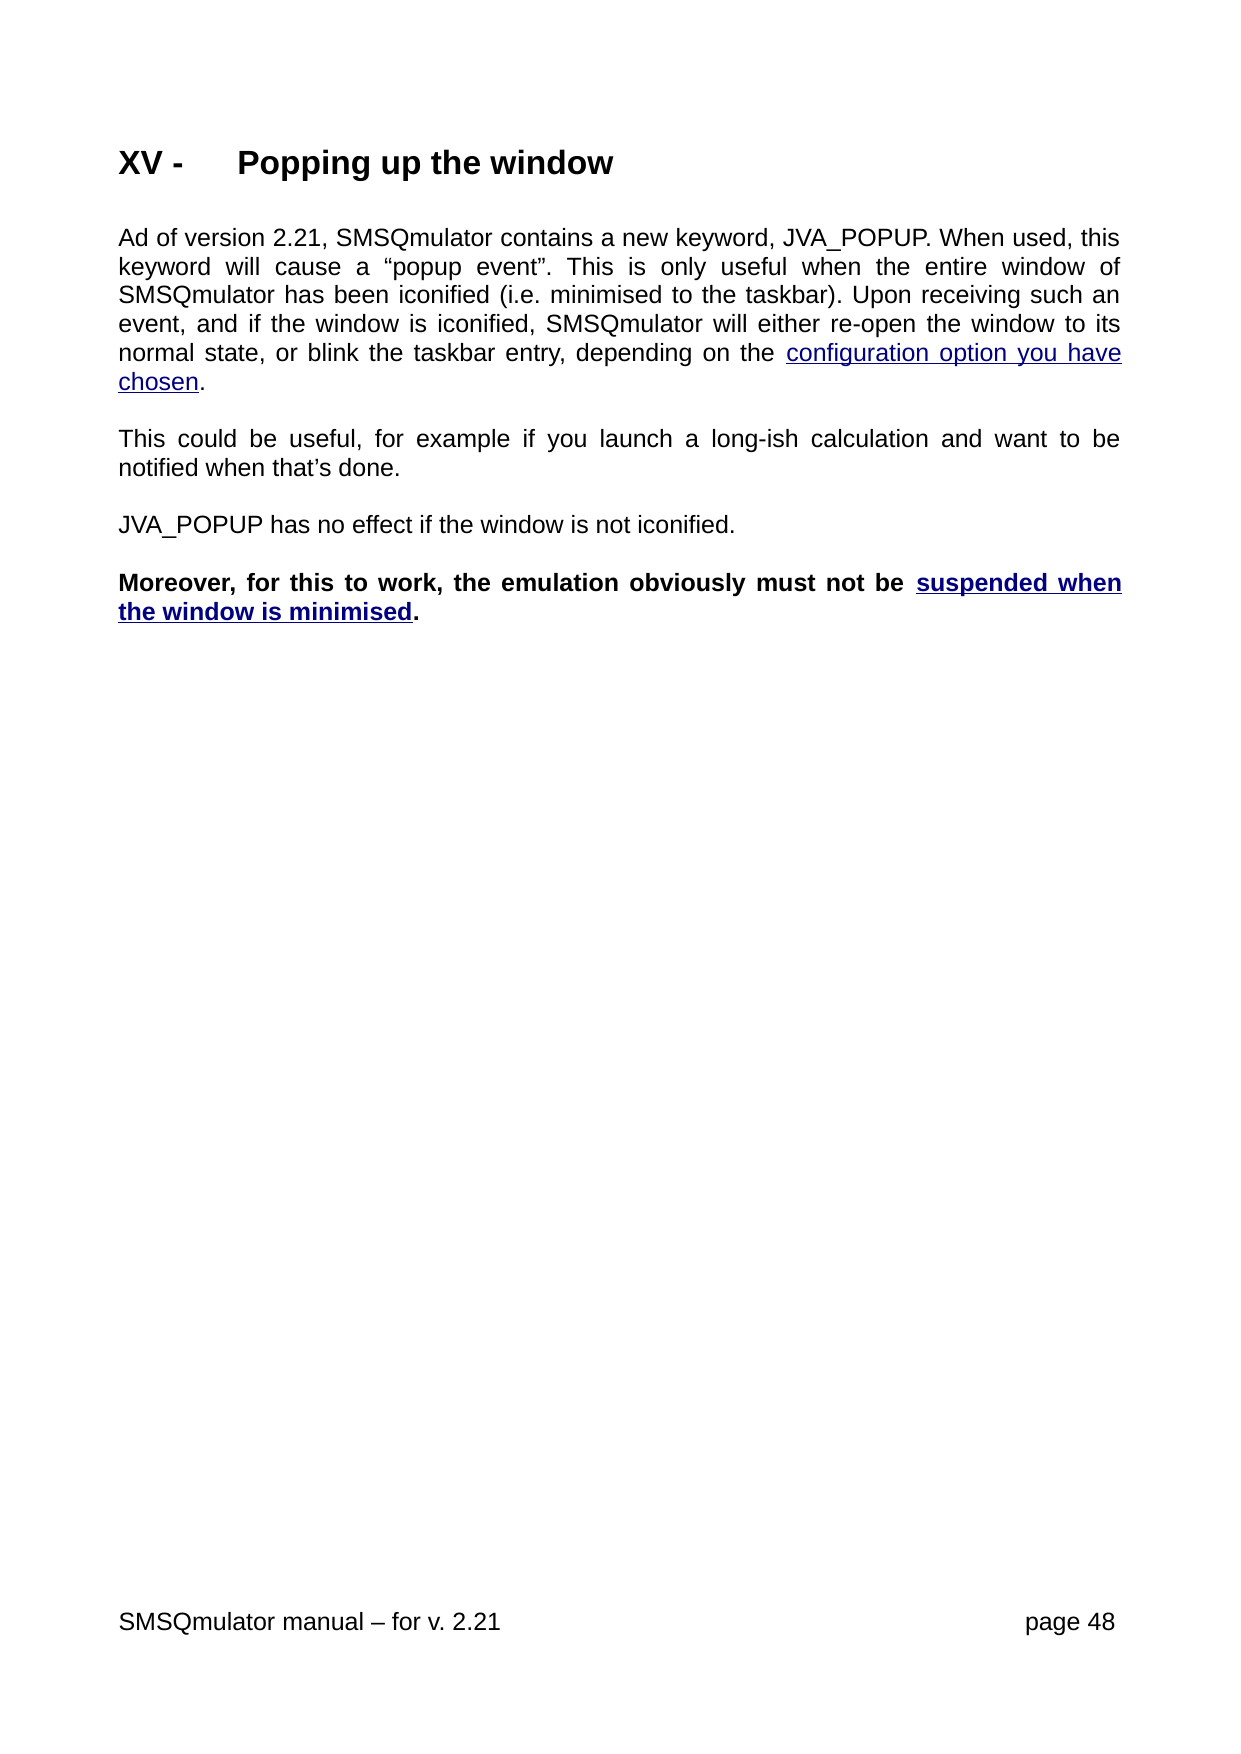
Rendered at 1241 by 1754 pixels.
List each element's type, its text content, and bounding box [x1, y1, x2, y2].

text This could be useful, for example if you launch a long-ish calculation and want to be notified when that’s done. [118, 424, 1122, 482]
text JVA_POPUP has no effect if the window is not iconified. [118, 511, 1122, 539]
subtitle Popping up the window [118, 143, 1122, 182]
text Moreover, for this to work, the emulation obviously must not be suspended when the window is minimised. [118, 568, 1122, 626]
text Ad of version 2.21, SMSQmulator contains a new keyword, JVA_POPUP. When used, this keyword will cause a “popup event”. This is only useful when the entire window of SMSQmulator has been iconified (i.e. minimised to the taskbar). Upon receiving such an event, and if the window is iconified, SMSQmulator will either re-open the window to its normal state, or blink the taskbar entry, depending on the configuration option you have chosen. [118, 223, 1122, 396]
